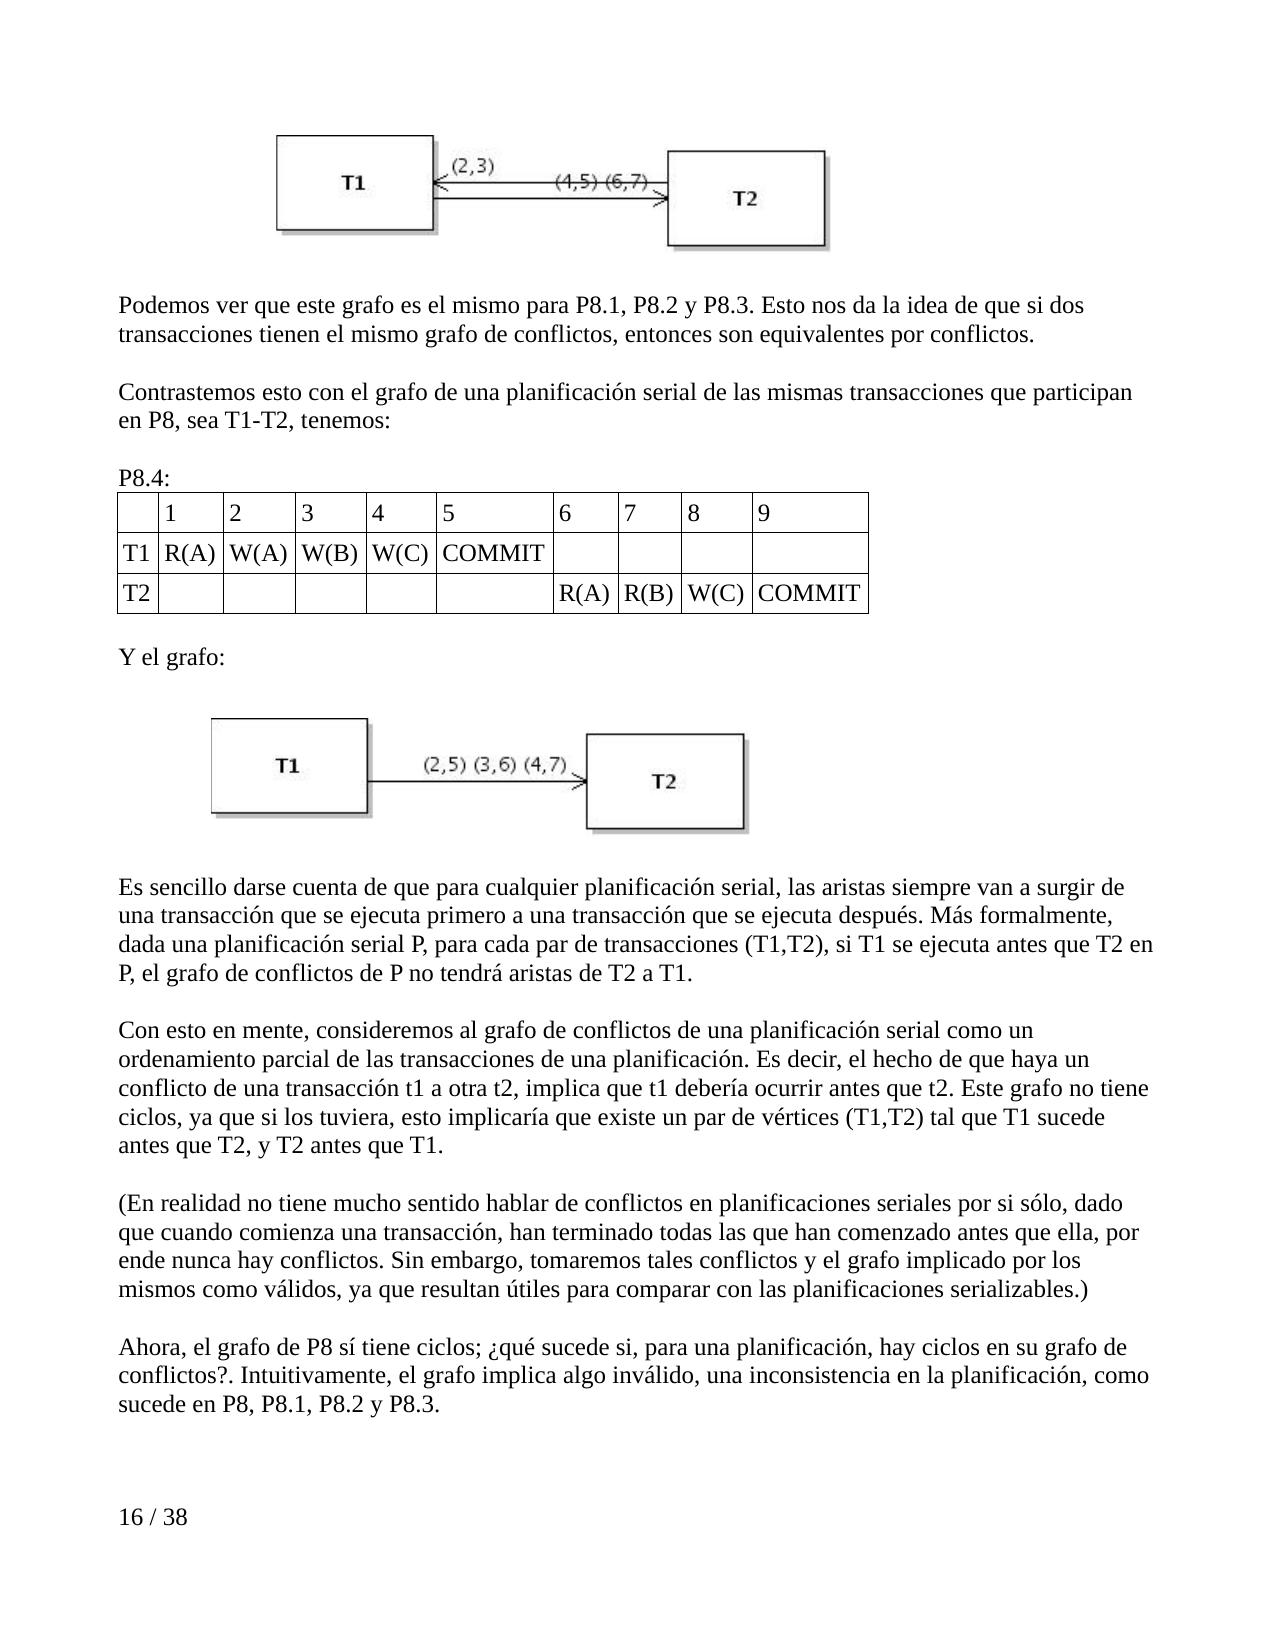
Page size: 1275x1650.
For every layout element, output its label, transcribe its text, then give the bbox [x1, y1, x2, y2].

table_cell T2 [118, 574, 158, 613]
table_header 8 [682, 493, 752, 532]
table_cell T1 [118, 533, 158, 572]
table_header 2 [224, 493, 295, 532]
table_cell [296, 574, 366, 613]
table_header [118, 493, 158, 532]
table_header 3 [296, 493, 366, 532]
table_header 1 [159, 493, 223, 532]
table_cell [159, 574, 223, 613]
table_cell [619, 533, 681, 572]
table_cell W(C) [682, 574, 752, 613]
table_cell [554, 533, 618, 572]
table_cell [367, 574, 436, 613]
table_header 9 [753, 493, 868, 532]
text (En realidad no tiene mucho sentido hablar de conflictos en planificaciones seriales por si sólo, dado que cuando comienza una transacción, han terminado todas las que han comenzado antes que ella, por ende nunca hay conflictos. Sin embargo, tomaremos tales conflictos y el grafo implicado por los mismos como válidos, ya que resultan útiles para comparar con las planificaciones serializables.) [118, 1188, 1157, 1303]
table_cell [682, 533, 752, 572]
table_header 5 [437, 493, 553, 532]
table_header 4 [367, 493, 436, 532]
table_cell [753, 533, 868, 572]
text P8.4: [118, 463, 1157, 492]
table_cell COMMIT [437, 533, 553, 572]
table_cell [437, 574, 553, 613]
table_header 6 [554, 493, 618, 532]
text Ahora, el grafo de P8 sí tiene ciclos; ¿qué sucede si, para una planificación, hay ciclos en su grafo de conflictos?. Intuitivamente, el grafo implica algo inválido, una inconsistencia en la planificación, como sucede en P8, P8.1, P8.2 y P8.3. [118, 1332, 1157, 1418]
table_cell W(A) [224, 533, 295, 572]
table_cell R(A) [554, 574, 618, 613]
table_cell W(C) [367, 533, 436, 572]
text Con esto en mente, consideremos al grafo de conflictos de una planificación serial como un ordenamiento parcial de las transacciones de una planificación. Es decir, el hecho de que haya un conflicto de una transacción t1 a otra t2, implica que t1 debería ocurrir antes que t2. Este grafo no tiene ciclos, ya que si los tuviera, esto implicaría que existe un par de vértices (T1,T2) tal que T1 sucede antes que T2, y T2 antes que T1. [118, 1015, 1157, 1159]
table_header 7 [619, 493, 681, 532]
table_cell R(A) [159, 533, 223, 572]
table_cell W(B) [296, 533, 366, 572]
picture [276, 135, 832, 253]
text Y el grafo: [118, 642, 1157, 670]
picture [211, 718, 750, 836]
text Es sencillo darse cuenta de que para cualquier planificación serial, las aristas siempre van a surgir de una transacción que se ejecuta primero a una transacción que se ejecuta después. Más formalmente, dada una planificación serial P, para cada par de transacciones (T1,T2), si T1 se ejecuta antes que T2 en P, el grafo de conflictos de P no tendrá aristas de T2 a T1. [118, 872, 1157, 987]
table_cell [224, 574, 295, 613]
table_cell R(B) [619, 574, 681, 613]
table_cell COMMIT [753, 574, 868, 613]
text Contrastemos esto con el grafo de una planificación serial de las mismas transacciones que participan en P8, sea T1-T2, tenemos: [118, 377, 1157, 434]
text Podemos ver que este grafo es el mismo para P8.1, P8.2 y P8.3. Esto nos da la idea de que si dos transacciones tienen el mismo grafo de conflictos, entonces son equivalentes por conflictos. [118, 291, 1157, 348]
